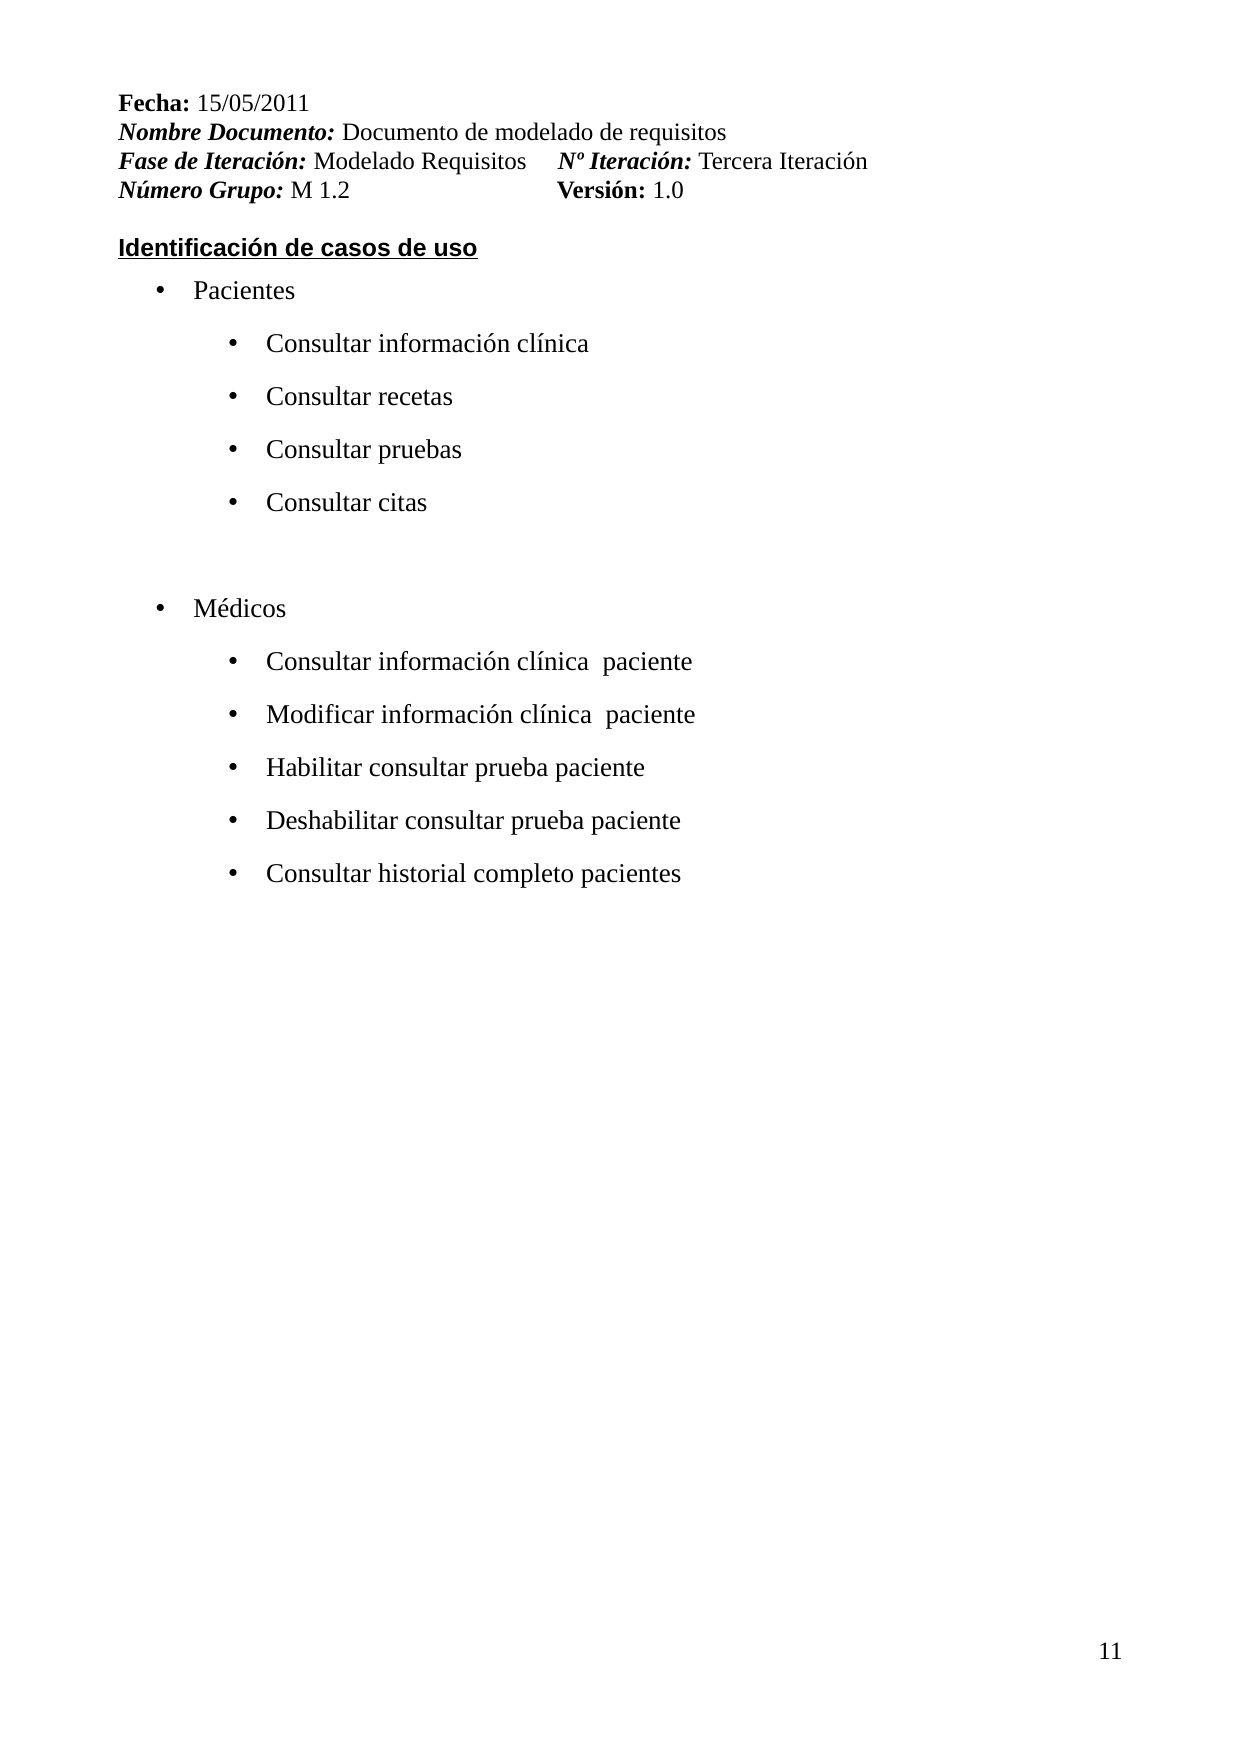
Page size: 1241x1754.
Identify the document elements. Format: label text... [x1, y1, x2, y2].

list Consultar citas [228, 486, 1122, 517]
list Médicos [156, 592, 1122, 623]
list Deshabilitar consultar prueba paciente [228, 804, 1122, 835]
list Consultar recetas [228, 380, 1122, 411]
list Consultar información clínica [228, 327, 1122, 358]
list Modificar información clínica paciente [228, 698, 1122, 729]
subtitle Identificación de casos de uso [118, 233, 1122, 262]
list Habilitar consultar prueba paciente [228, 751, 1122, 782]
list Consultar pruebas [228, 433, 1122, 464]
list Consultar historial completo pacientes [228, 857, 1122, 888]
list Consultar información clínica paciente [228, 645, 1122, 676]
list Pacientes [156, 274, 1122, 305]
